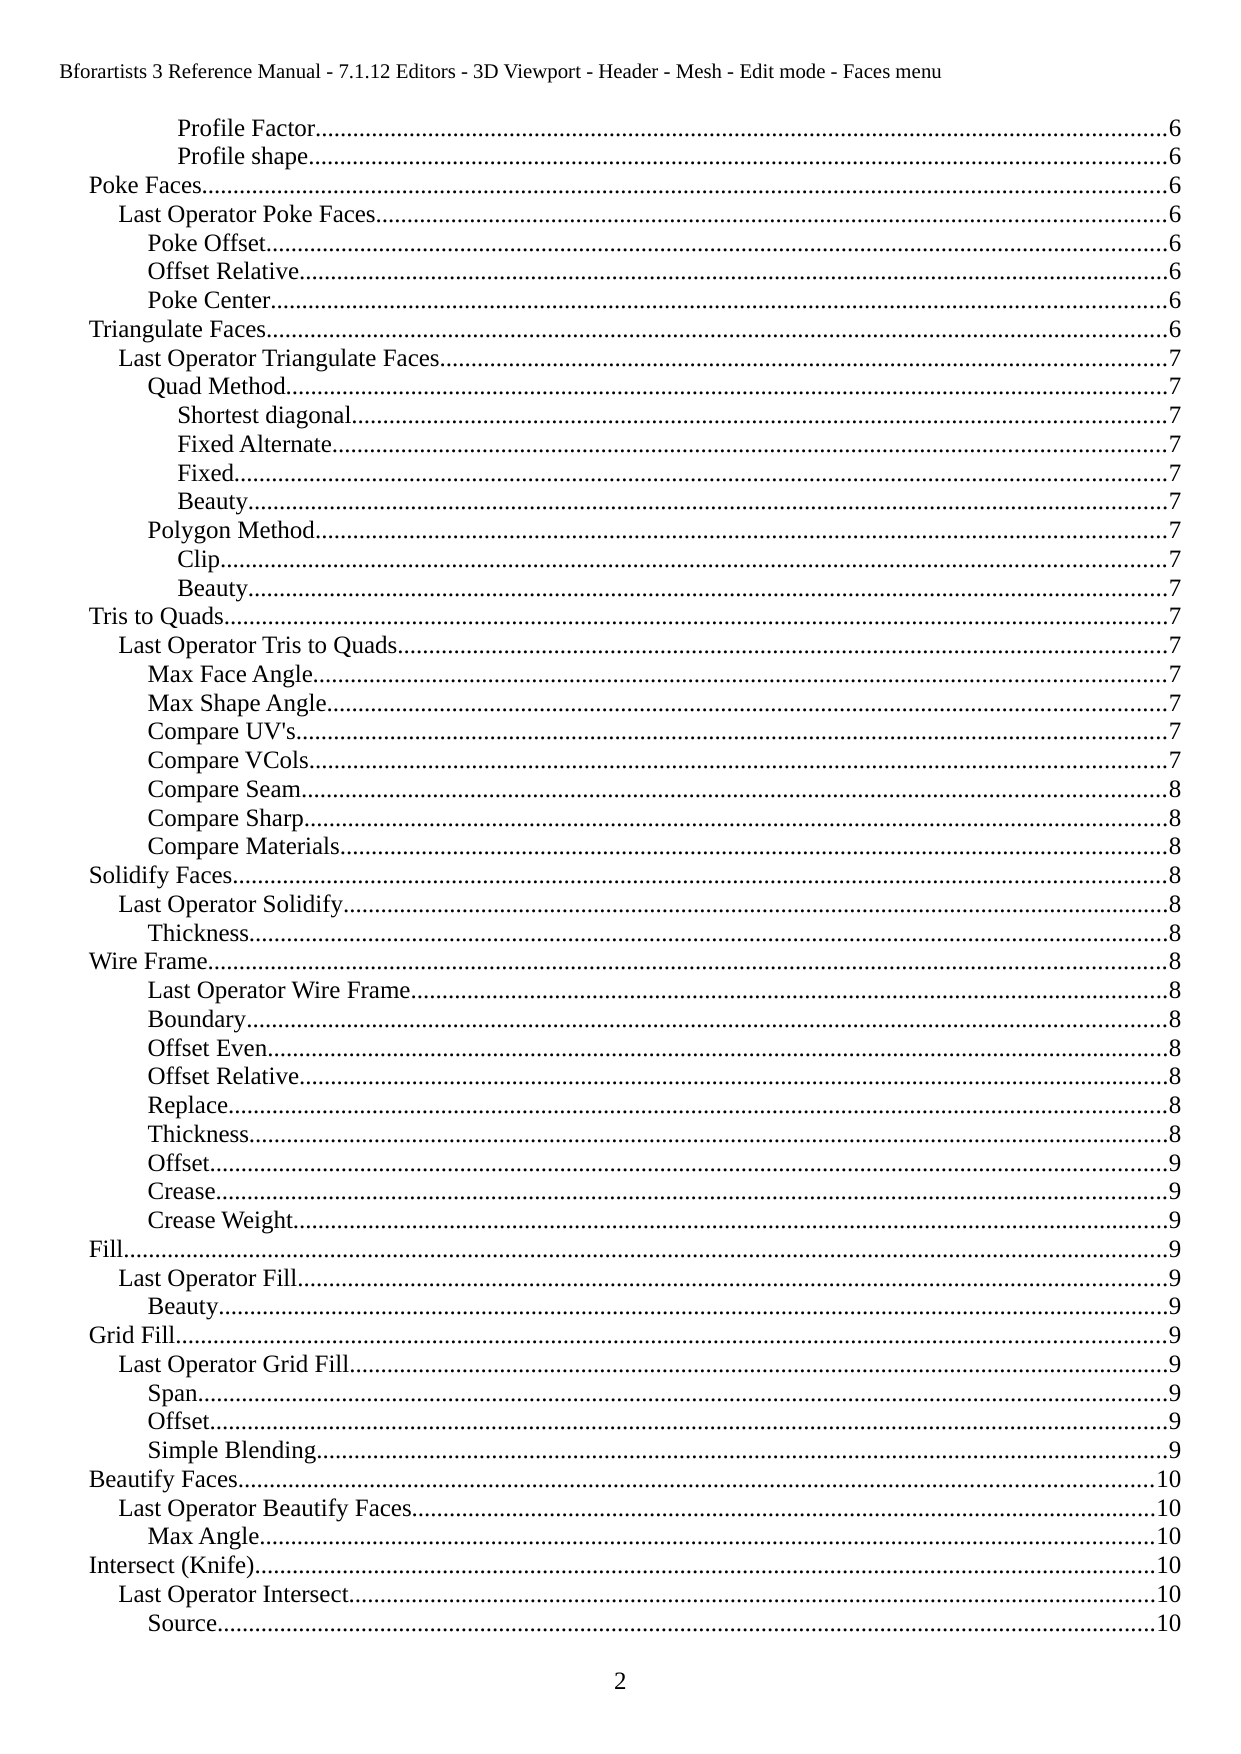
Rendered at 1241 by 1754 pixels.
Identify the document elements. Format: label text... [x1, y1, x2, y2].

text Polygon Method 7 [147, 515, 1181, 544]
text Triangulate Faces 6 [88, 314, 1181, 343]
text Fixed 7 [177, 458, 1181, 486]
text Max Face Angle 7 [147, 659, 1181, 688]
text Fill 9 [88, 1234, 1181, 1263]
text Offset 9 [147, 1148, 1181, 1176]
text Max Angle 10 [147, 1521, 1181, 1550]
text Offset Relative 8 [147, 1061, 1181, 1090]
text Span 9 [147, 1378, 1181, 1406]
text Compare Sharp 8 [147, 803, 1181, 831]
text Offset Relative 6 [147, 256, 1181, 285]
text Last Operator Fill 9 [118, 1263, 1181, 1291]
text Profile Factor 6 [177, 113, 1181, 141]
text Compare UV's 7 [147, 716, 1181, 745]
text Source 10 [147, 1608, 1181, 1636]
text Beauty 7 [177, 573, 1181, 601]
text Last Operator Poke Faces 6 [118, 199, 1181, 228]
text Last Operator Beautify Faces 10 [118, 1493, 1181, 1521]
text Quad Method 7 [147, 371, 1181, 400]
text Fixed Alternate 7 [177, 429, 1181, 458]
text Crease Weight 9 [147, 1205, 1181, 1234]
text Beautify Faces 10 [88, 1464, 1181, 1493]
text Compare VCols 7 [147, 745, 1181, 774]
text Offset Even 8 [147, 1033, 1181, 1061]
text Boundary 8 [147, 1004, 1181, 1033]
text Poke Faces 6 [88, 170, 1181, 199]
text Beauty 9 [147, 1291, 1181, 1320]
text Last Operator Wire Frame 8 [147, 975, 1181, 1004]
text Poke Offset 6 [147, 228, 1181, 256]
text Simple Blending 9 [147, 1435, 1181, 1464]
text Replace 8 [147, 1090, 1181, 1119]
text Last Operator Triangulate Faces 7 [118, 343, 1181, 371]
text Compare Materials 8 [147, 831, 1181, 860]
text Poke Center 6 [147, 285, 1181, 314]
text Profile shape 6 [177, 141, 1181, 170]
text Beauty 7 [177, 486, 1181, 515]
text Thickness 8 [147, 918, 1181, 946]
text Grid Fill 9 [88, 1320, 1181, 1349]
text Max Shape Angle 7 [147, 688, 1181, 716]
text Last Operator Grid Fill 9 [118, 1349, 1181, 1378]
text Offset 9 [147, 1406, 1181, 1435]
text Intersect (Knife) 10 [88, 1550, 1181, 1579]
text Crease 9 [147, 1176, 1181, 1205]
text Thickness 8 [147, 1119, 1181, 1148]
text Solidify Faces 8 [88, 860, 1181, 889]
text Compare Seam 8 [147, 774, 1181, 803]
text Wire Frame 8 [88, 946, 1181, 975]
text Last Operator Intersect 10 [118, 1579, 1181, 1608]
text Tris to Quads 7 [88, 601, 1181, 630]
text Last Operator Solidify 8 [118, 889, 1181, 918]
text Last Operator Tris to Quads 7 [118, 630, 1181, 659]
text Clip 7 [177, 544, 1181, 573]
text Shortest diagonal 7 [177, 400, 1181, 429]
